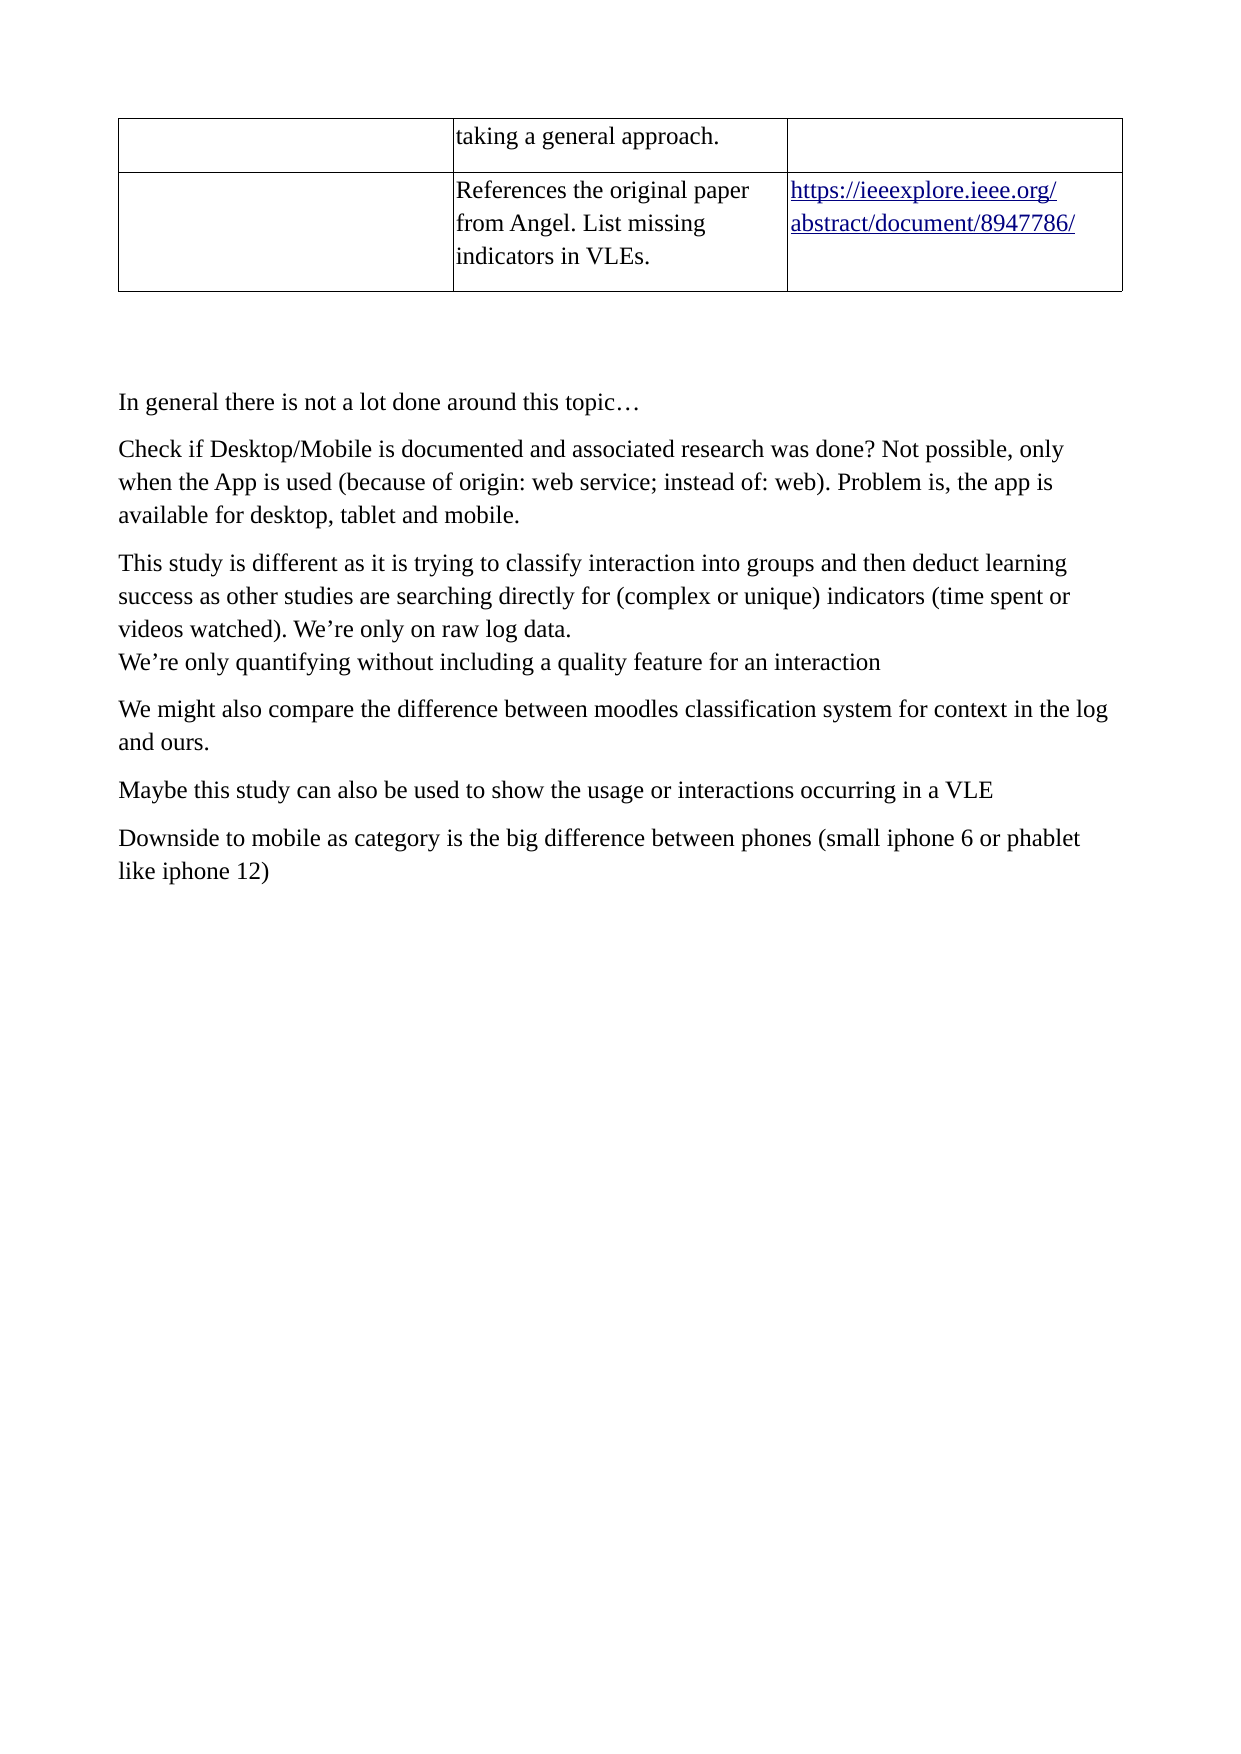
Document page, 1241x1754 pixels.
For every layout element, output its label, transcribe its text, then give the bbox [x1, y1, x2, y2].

text Maybe this study can also be used to show the usage or interactions occurring in a VLE [118, 775, 1122, 804]
table_cell [119, 173, 453, 291]
table_cell taking a general approach. [454, 119, 787, 172]
table_cell https://ieeexplore.ieee.org/abstract/document/8947786/ [788, 173, 1122, 291]
table_cell [119, 119, 453, 172]
text This study is different as it is trying to classify interaction into groups and then deduct learning success as other studies are searching directly for (complex or unique) indicators (time spent or videos watched). We’re only on raw log data. We’re only quantifying without including a quality feature for an interaction [118, 548, 1122, 676]
table_cell References the original paper from Angel. List missing indicators in VLEs. [454, 173, 787, 291]
text In general there is not a lot done around this topic… [118, 387, 1122, 415]
text Check if Desktop/Mobile is documented and associated research was done? Not possible, only when the App is used (because of origin: web service; instead of: web). Problem is, the app is available for desktop, tablet and mobile. [118, 434, 1122, 529]
text We might also compare the difference between moodles classification system for context in the log and ours. [118, 694, 1122, 756]
table_cell [788, 119, 1122, 172]
text Downside to mobile as category is the big difference between phones (small iphone 6 or phablet like iphone 12) [118, 823, 1122, 884]
